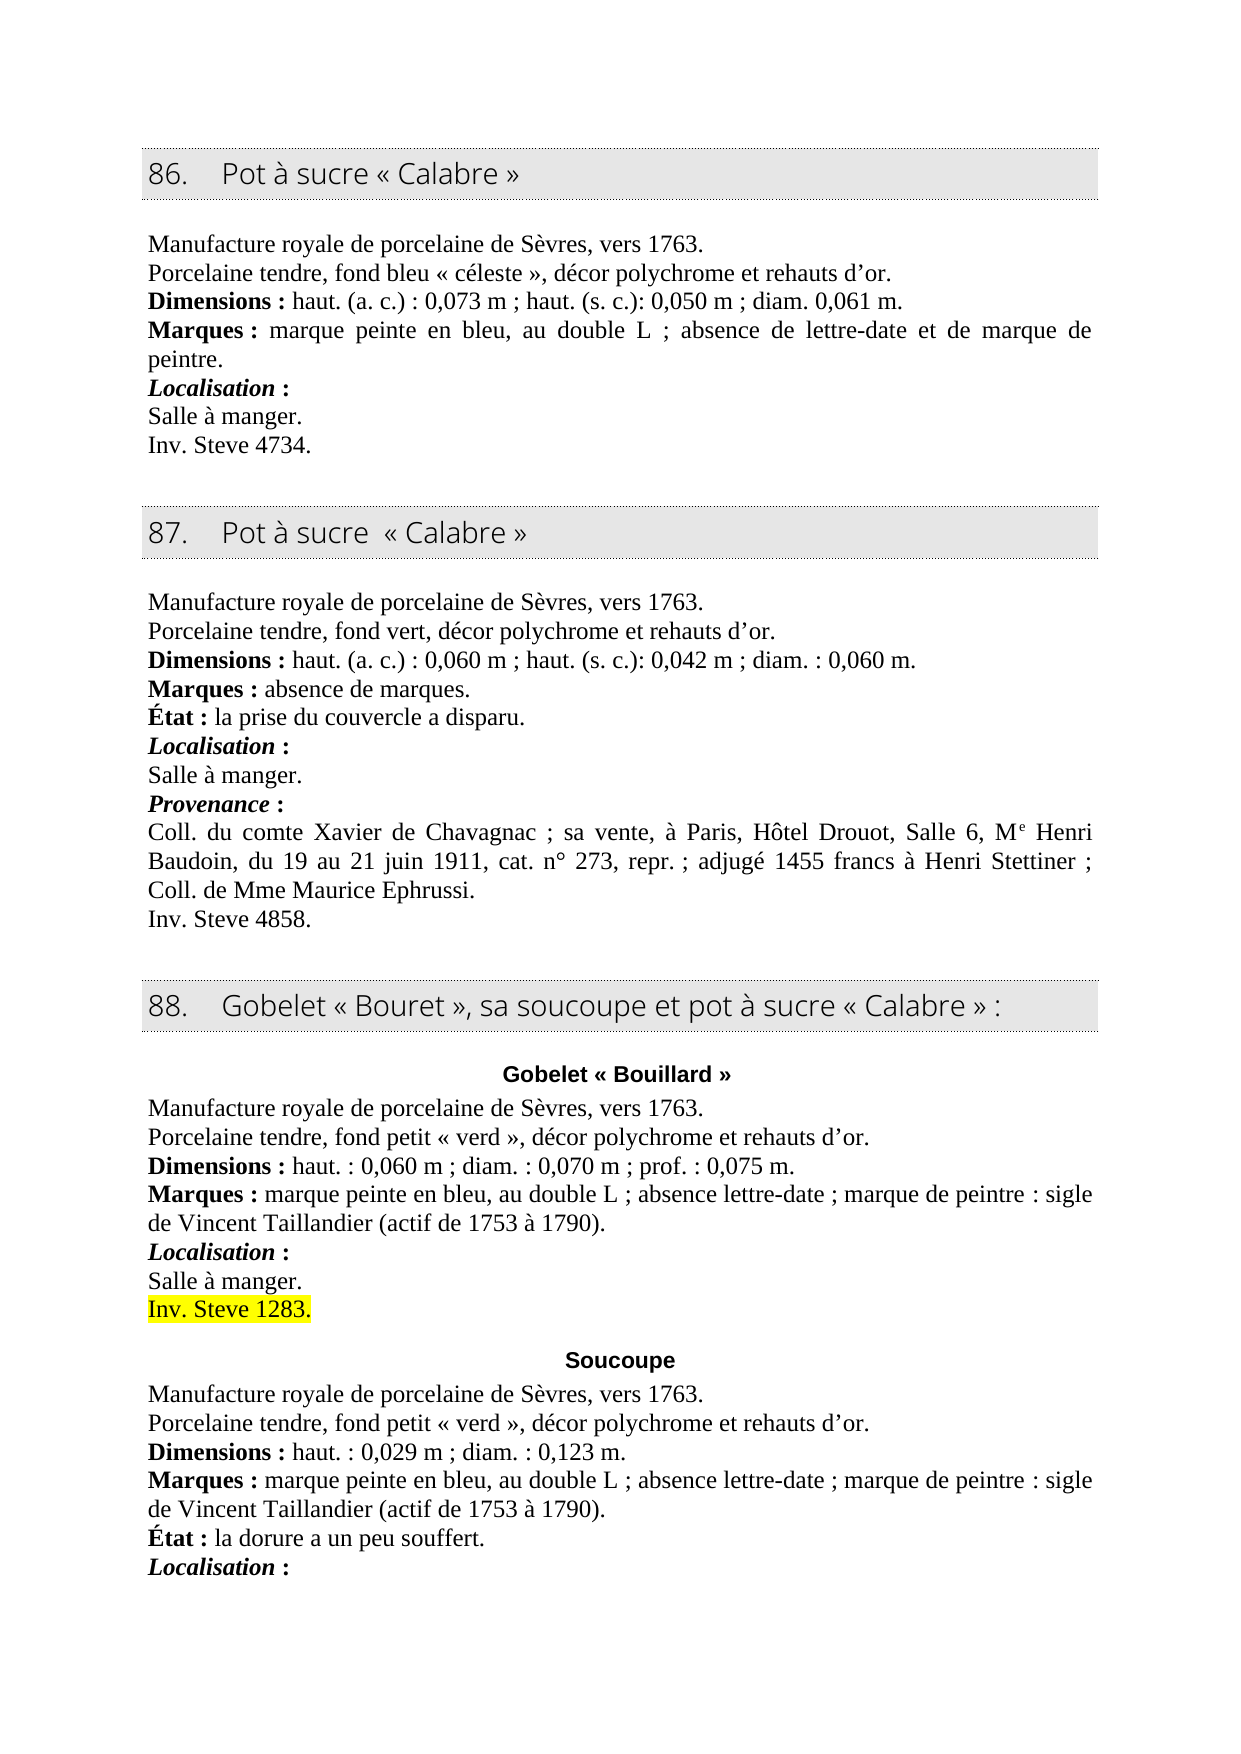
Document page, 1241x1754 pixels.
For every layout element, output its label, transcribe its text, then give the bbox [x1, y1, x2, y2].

text Salle à manger. [148, 760, 1093, 789]
text Inv. Steve 4734. [148, 430, 1093, 459]
text Localisation : [148, 1237, 1093, 1266]
text État : la prise du couvercle a disparu. [148, 702, 1093, 731]
text Manufacture royale de porcelaine de Sèvres, vers 1763. [148, 229, 1093, 258]
text Marques : marque peinte en bleu, au double L ; absence lettre-date ; marque de peintre : sigle de Vincent Taillandier (actif de 1753 à 1790). [148, 1179, 1093, 1237]
text Inv. Steve 4858. [148, 904, 1093, 932]
text Porcelaine tendre, fond petit « verd », décor polychrome et rehauts d’or. [148, 1122, 1093, 1151]
text Manufacture royale de porcelaine de Sèvres, vers 1763. [148, 587, 1093, 616]
subtitle Pot à sucre « Calabre » [142, 148, 1098, 199]
text Dimensions : haut. : 0,029 m ; diam. : 0,123 m. [148, 1437, 1093, 1465]
text Manufacture royale de porcelaine de Sèvres, vers 1763. [148, 1093, 1093, 1122]
text Dimensions : haut. : 0,060 m ; diam. : 0,070 m ; prof. : 0,075 m. [148, 1151, 1093, 1179]
text Porcelaine tendre, fond petit « verd », décor polychrome et rehauts d’or. [148, 1408, 1093, 1437]
text Localisation : [148, 1552, 1093, 1580]
text Localisation : [148, 373, 1093, 401]
text Salle à manger. [148, 1266, 1093, 1294]
text Dimensions : haut. (a. c.) : 0,073 m ; haut. (s. c.): 0,050 m ; diam. 0,061 m. [148, 286, 1093, 315]
text État : la dorure a un peu souffert. [148, 1523, 1093, 1552]
text Provenance : [148, 789, 1093, 817]
text Localisation : [148, 731, 1093, 760]
subtitle Gobelet « Bouret », sa soucoupe et pot à sucre « Calabre » : [142, 980, 1098, 1031]
text Dimensions : haut. (a. c.) : 0,060 m ; haut. (s. c.): 0,042 m ; diam. : 0,060 m. [148, 645, 1093, 674]
text Marques : absence de marques. [148, 674, 1093, 702]
text Coll. du comte Xavier de Chavagnac ; sa vente, à Paris, Hôtel Drouot, Salle 6, Me Henri Baudoin, du 19 au 21 juin 1911, cat. n° 273, repr. ; adjugé 1455 francs à Henri Stettiner ; Coll. de Mme Maurice Ephrussi. [148, 817, 1093, 904]
subtitle Gobelet « Bouillard » [148, 1061, 1093, 1087]
subtitle Soucoupe [148, 1347, 1093, 1373]
text Porcelaine tendre, fond bleu « céleste », décor polychrome et rehauts d’or. [148, 258, 1093, 286]
text Inv. Steve 1283. [148, 1294, 1093, 1323]
text Porcelaine tendre, fond vert, décor polychrome et rehauts d’or. [148, 616, 1093, 645]
text Marques : marque peinte en bleu, au double L ; absence de lettre-date et de marque de peintre. [148, 315, 1093, 373]
subtitle Pot à sucre « Calabre » [142, 506, 1098, 558]
text Salle à manger. [148, 401, 1093, 430]
text Marques : marque peinte en bleu, au double L ; absence lettre-date ; marque de peintre : sigle de Vincent Taillandier (actif de 1753 à 1790). [148, 1465, 1093, 1523]
text Manufacture royale de porcelaine de Sèvres, vers 1763. [148, 1379, 1093, 1408]
